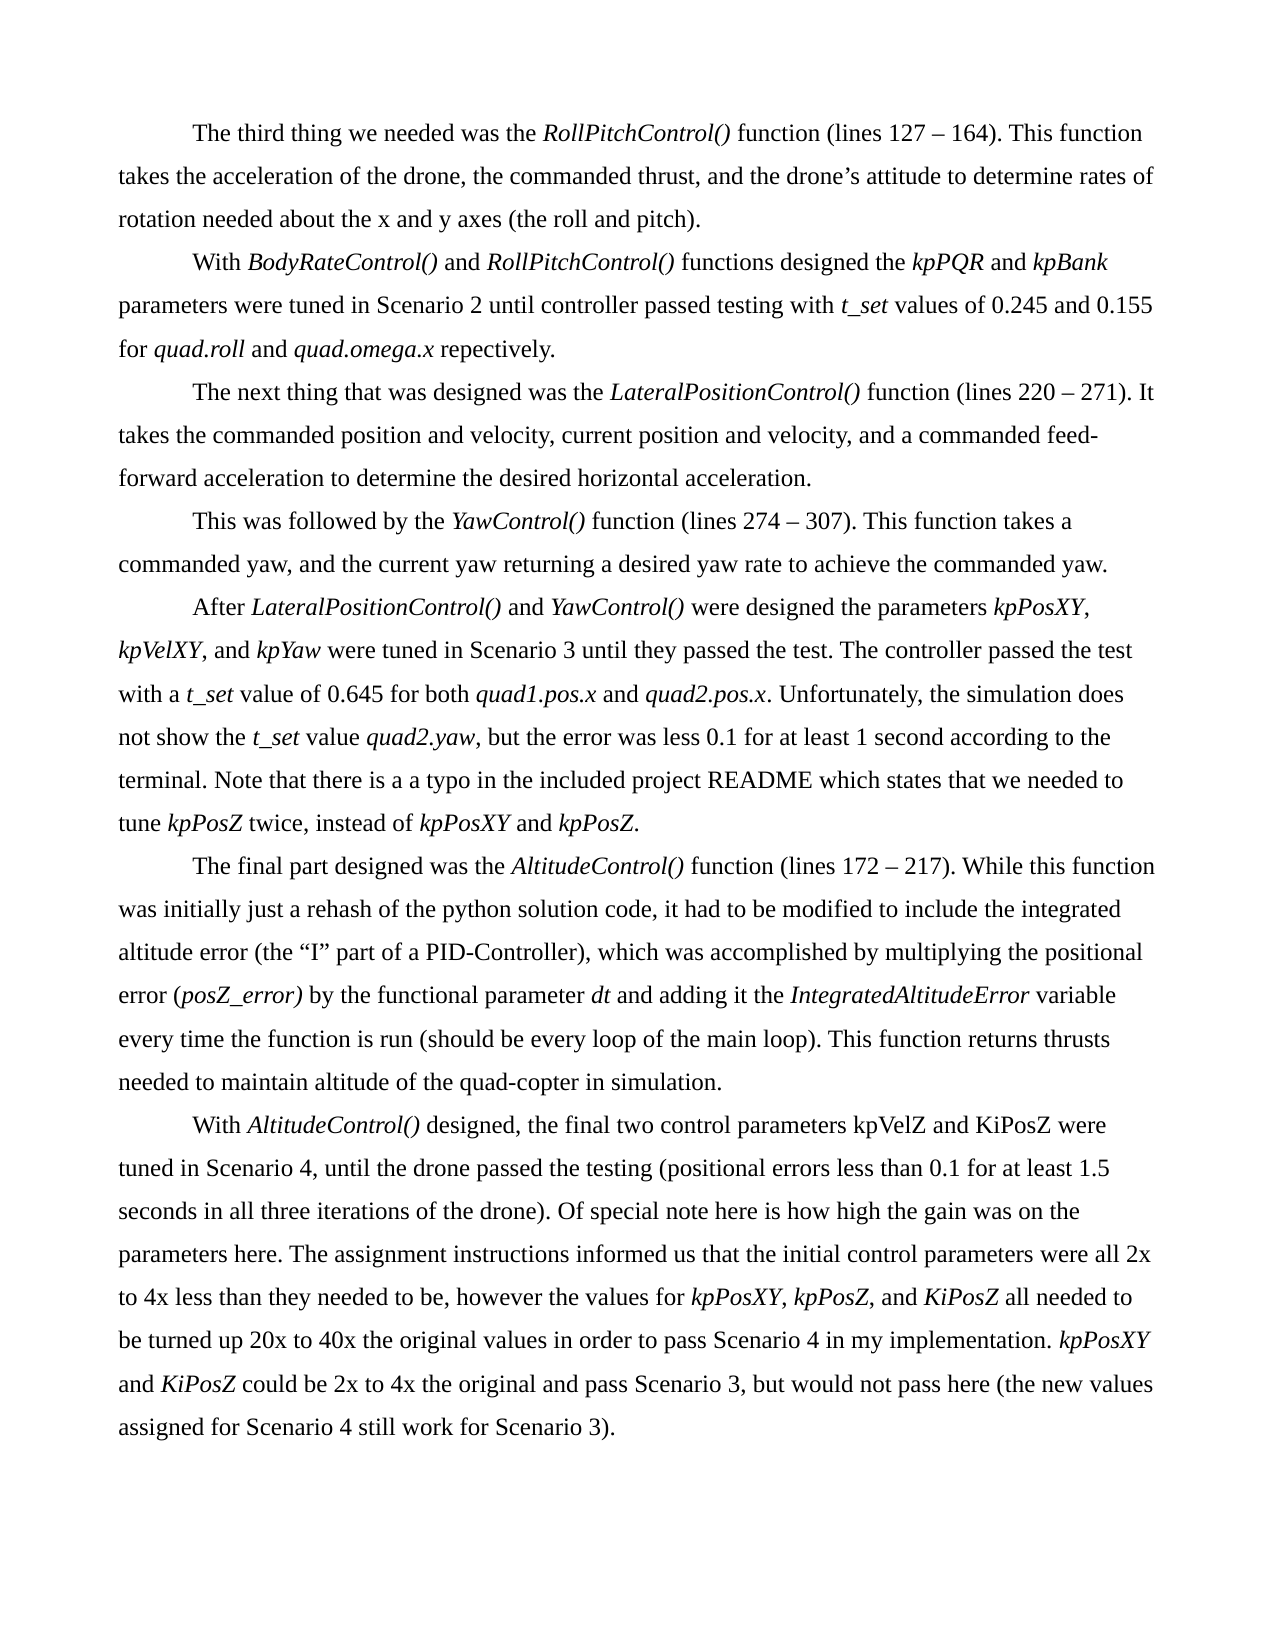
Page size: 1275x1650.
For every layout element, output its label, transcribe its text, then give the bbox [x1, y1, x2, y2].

text With BodyRateControl() and RollPitchControl() functions designed the kpPQR and kpBank parameters were tuned in Scenario 2 until controller passed testing with t_set values of 0.245 and 0.155 for quad.roll and quad.omega.x repectively. [118, 247, 1157, 362]
text This was followed by the YawControl() function (lines 274 – 307). This function takes a commanded yaw, and the current yaw returning a desired yaw rate to achieve the commanded yaw. [118, 506, 1157, 578]
text With AltitudeControl() designed, the final two control parameters kpVelZ and KiPosZ were tuned in Scenario 4, until the drone passed the testing (positional errors less than 0.1 for at least 1.5 seconds in all three iterations of the drone). Of special note here is how high the gain was on the parameters here. The assignment instructions informed us that the initial control parameters were all 2x to 4x less than they needed to be, however the values for kpPosXY, kpPosZ, and KiPosZ all needed to be turned up 20x to 40x the original values in order to pass Scenario 4 in my implementation. kpPosXY and KiPosZ could be 2x to 4x the original and pass Scenario 3, but would not pass here (the new values assigned for Scenario 4 still work for Scenario 3). [118, 1110, 1157, 1441]
text After LateralPositionControl() and YawControl() were designed the parameters kpPosXY, kpVelXY, and kpYaw were tuned in Scenario 3 until they passed the test. The controller passed the test with a t_set value of 0.645 for both quad1.pos.x and quad2.pos.x. Unfortunately, the simulation does not show the t_set value quad2.yaw, but the error was less 0.1 for at least 1 second according to the terminal. Note that there is a a typo in the included project README which states that we needed to tune kpPosZ twice, instead of kpPosXY and kpPosZ. [118, 592, 1157, 837]
text The final part designed was the AltitudeControl() function (lines 172 – 217). While this function was initially just a rehash of the python solution code, it had to be modified to include the integrated altitude error (the “I” part of a PID-Controller), which was accomplished by multiplying the positional error (posZ_error) by the functional parameter dt and adding it the IntegratedAltitudeError variable every time the function is run (should be every loop of the main loop). This function returns thrusts needed to maintain altitude of the quad-copter in simulation. [118, 851, 1157, 1096]
text The next thing that was designed was the LateralPositionControl() function (lines 220 – 271). It takes the commanded position and velocity, current position and velocity, and a commanded feed-forward acceleration to determine the desired horizontal acceleration. [118, 377, 1157, 492]
text The third thing we needed was the RollPitchControl() function (lines 127 – 164). This function takes the acceleration of the drone, the commanded thrust, and the drone’s attitude to determine rates of rotation needed about the x and y axes (the roll and pitch). [118, 118, 1157, 233]
